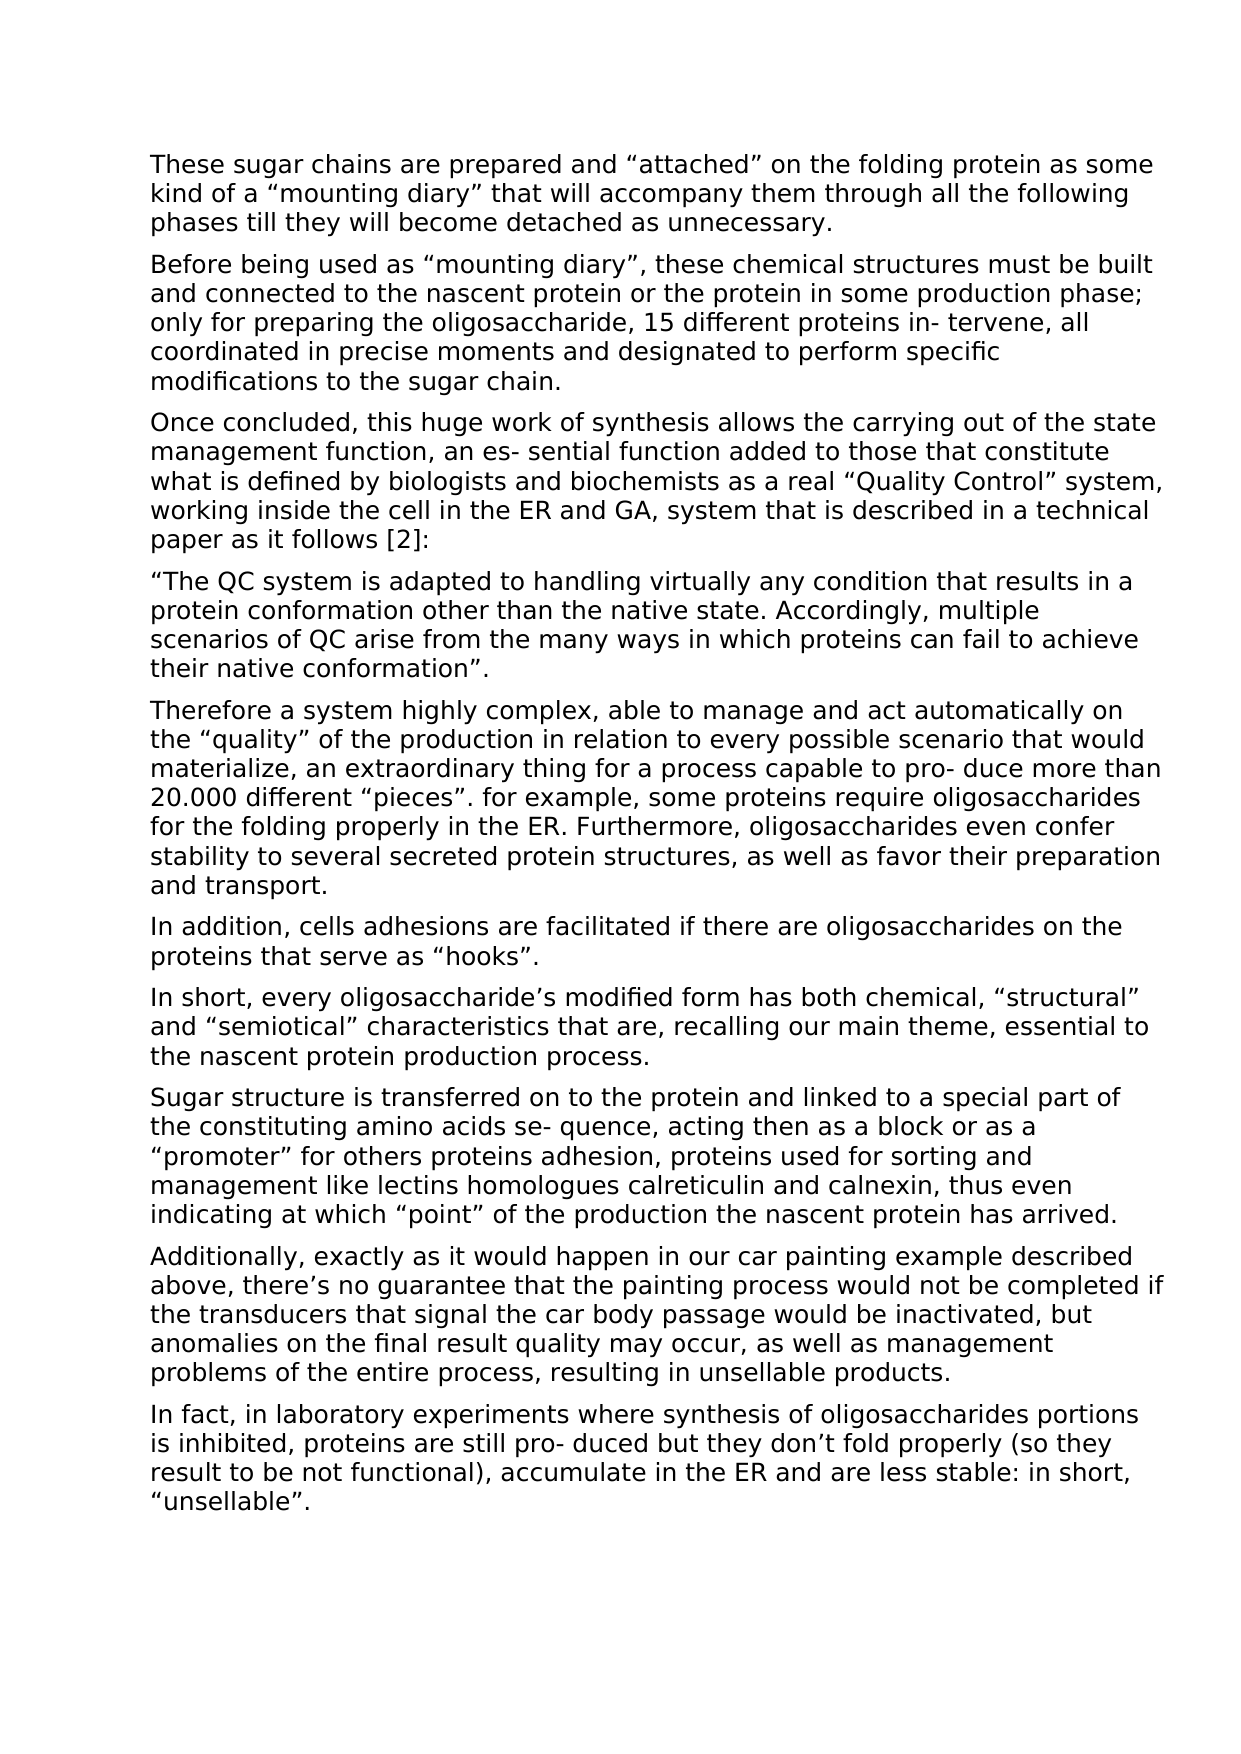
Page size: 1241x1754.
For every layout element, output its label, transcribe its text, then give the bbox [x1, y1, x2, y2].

text Sugar structure is transferred on to the protein and linked to a special part of the constituting amino acids se- quence, acting then as a block or as a “promoter” for others proteins adhesion, proteins used for sorting and management like lectins homologues calreticulin and calnexin, thus even indicating at which “point” of the production the nascent protein has arrived. [150, 1083, 1165, 1229]
text Additionally, exactly as it would happen in our car painting example described above, there’s no guarantee that the painting process would not be completed if the transducers that signal the car body passage would be inactivated, but anomalies on the final result quality may occur, as well as management problems of the entire process, resulting in unsellable products. [150, 1242, 1165, 1387]
text In fact, in laboratory experiments where synthesis of oligosaccharides portions is inhibited, proteins are still pro- duced but they don’t fold properly (so they result to be not functional), accumulate in the ER and are less stable: in short, “unsellable”. [150, 1400, 1165, 1517]
text These sugar chains are prepared and “attached” on the folding protein as some kind of a “mounting diary” that will accompany them through all the following phases till they will become detached as unnecessary. [150, 150, 1165, 237]
text Once concluded, this huge work of synthesis allows the carrying out of the state management function, an es- sential function added to those that constitute what is defined by biologists and biochemists as a real “Quality Control” system, working inside the cell in the ER and GA, system that is described in a technical paper as it follows [2]: [150, 408, 1165, 554]
text “The QC system is adapted to handling virtually any condition that results in a protein conformation other than the native state. Accordingly, multiple scenarios of QC arise from the many ways in which proteins can fail to achieve their native conformation”. [150, 567, 1165, 683]
text Before being used as “mounting diary”, these chemical structures must be built and connected to the nascent protein or the protein in some production phase; only for preparing the oligosaccharide, 15 different proteins in- tervene, all coordinated in precise moments and designated to perform specific modifications to the sugar chain. [150, 250, 1165, 396]
text In addition, cells adhesions are facilitated if there are oligosaccharides on the proteins that serve as “hooks”. [150, 912, 1165, 971]
text In short, every oligosaccharide’s modified form has both chemical, “structural” and “semiotical” characteristics that are, recalling our main theme, essential to the nascent protein production process. [150, 983, 1165, 1071]
text Therefore a system highly complex, able to manage and act automatically on the “quality” of the production in relation to every possible scenario that would materialize, an extraordinary thing for a process capable to pro- duce more than 20.000 different “pieces”. for example, some proteins require oligosaccharides for the folding properly in the ER. Furthermore, oligosaccharides even confer stability to several secreted protein structures, as well as favor their preparation and transport. [150, 696, 1165, 900]
